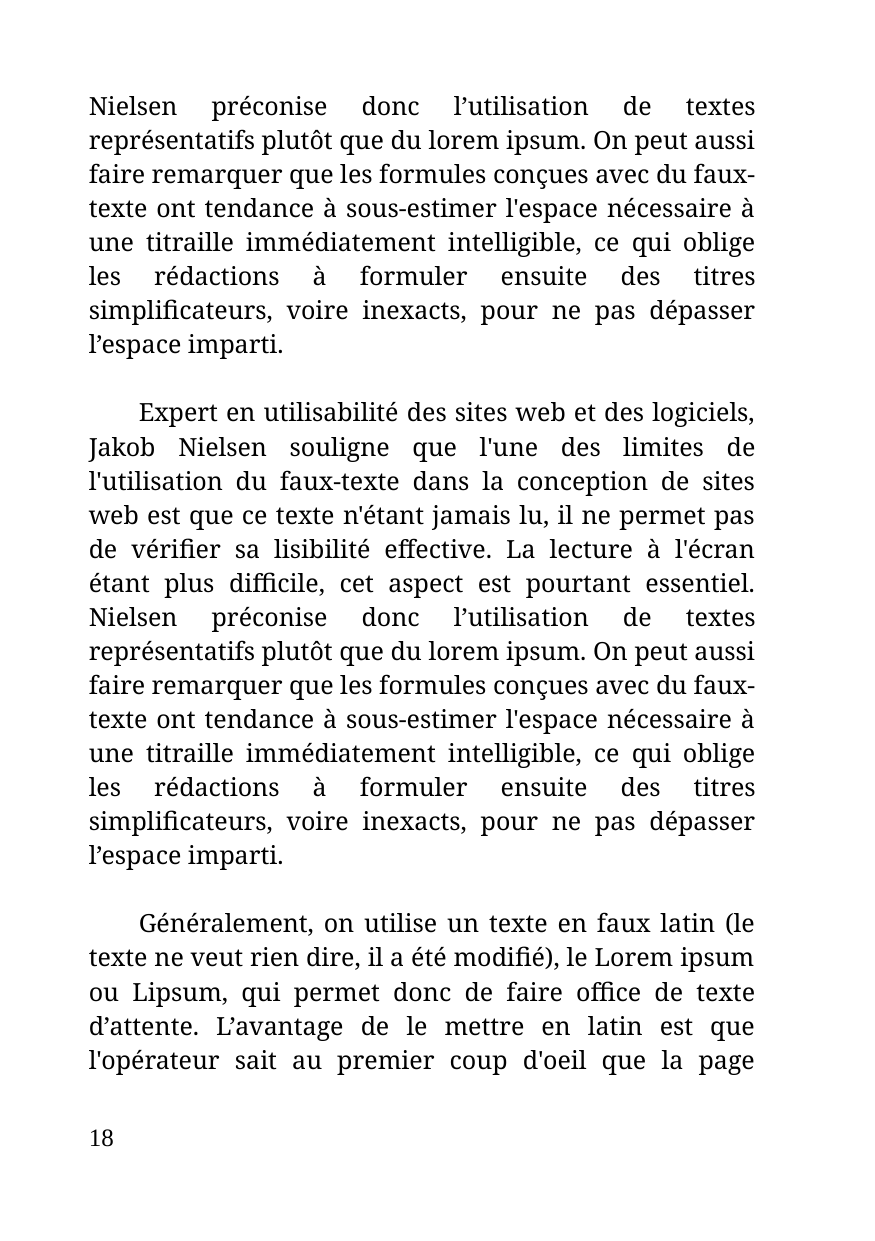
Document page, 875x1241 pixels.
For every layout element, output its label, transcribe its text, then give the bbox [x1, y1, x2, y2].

text Généralement, on utilise un texte en faux latin (le texte ne veut rien dire, il a été modifié), le Lorem ipsum ou Lipsum, qui permet donc de faire office de texte d’attente. L’avantage de le mettre en latin est que l'opérateur sait au premier coup d'oeil que la page [88, 906, 756, 1076]
text Expert en utilisabilité des sites web et des logiciels, Jakob Nielsen souligne que l'une des limites de l'utilisation du faux-texte dans la conception de sites web est que ce texte n'étant jamais lu, il ne permet pas de vérifier sa lisibilité effective. La lecture à l'écran étant plus difficile, cet aspect est pourtant essentiel. Nielsen préconise donc l’utilisation de textes représentatifs plutôt que du lorem ipsum. On peut aussi faire remarquer que les formules conçues avec du faux-texte ont tendance à sous-estimer l'espace nécessaire à une titraille immédiatement intelligible, ce qui oblige les rédactions à formuler ensuite des titres simplificateurs, voire inexacts, pour ne pas dépasser l’espace imparti. [88, 395, 756, 872]
text Nielsen préconise donc l’utilisation de textes représentatifs plutôt que du lorem ipsum. On peut aussi faire remarquer que les formules conçues avec du faux-texte ont tendance à sous-estimer l'espace nécessaire à une titraille immédiatement intelligible, ce qui oblige les rédactions à formuler ensuite des titres simplificateurs, voire inexacts, pour ne pas dépasser l’espace imparti. [88, 88, 756, 361]
